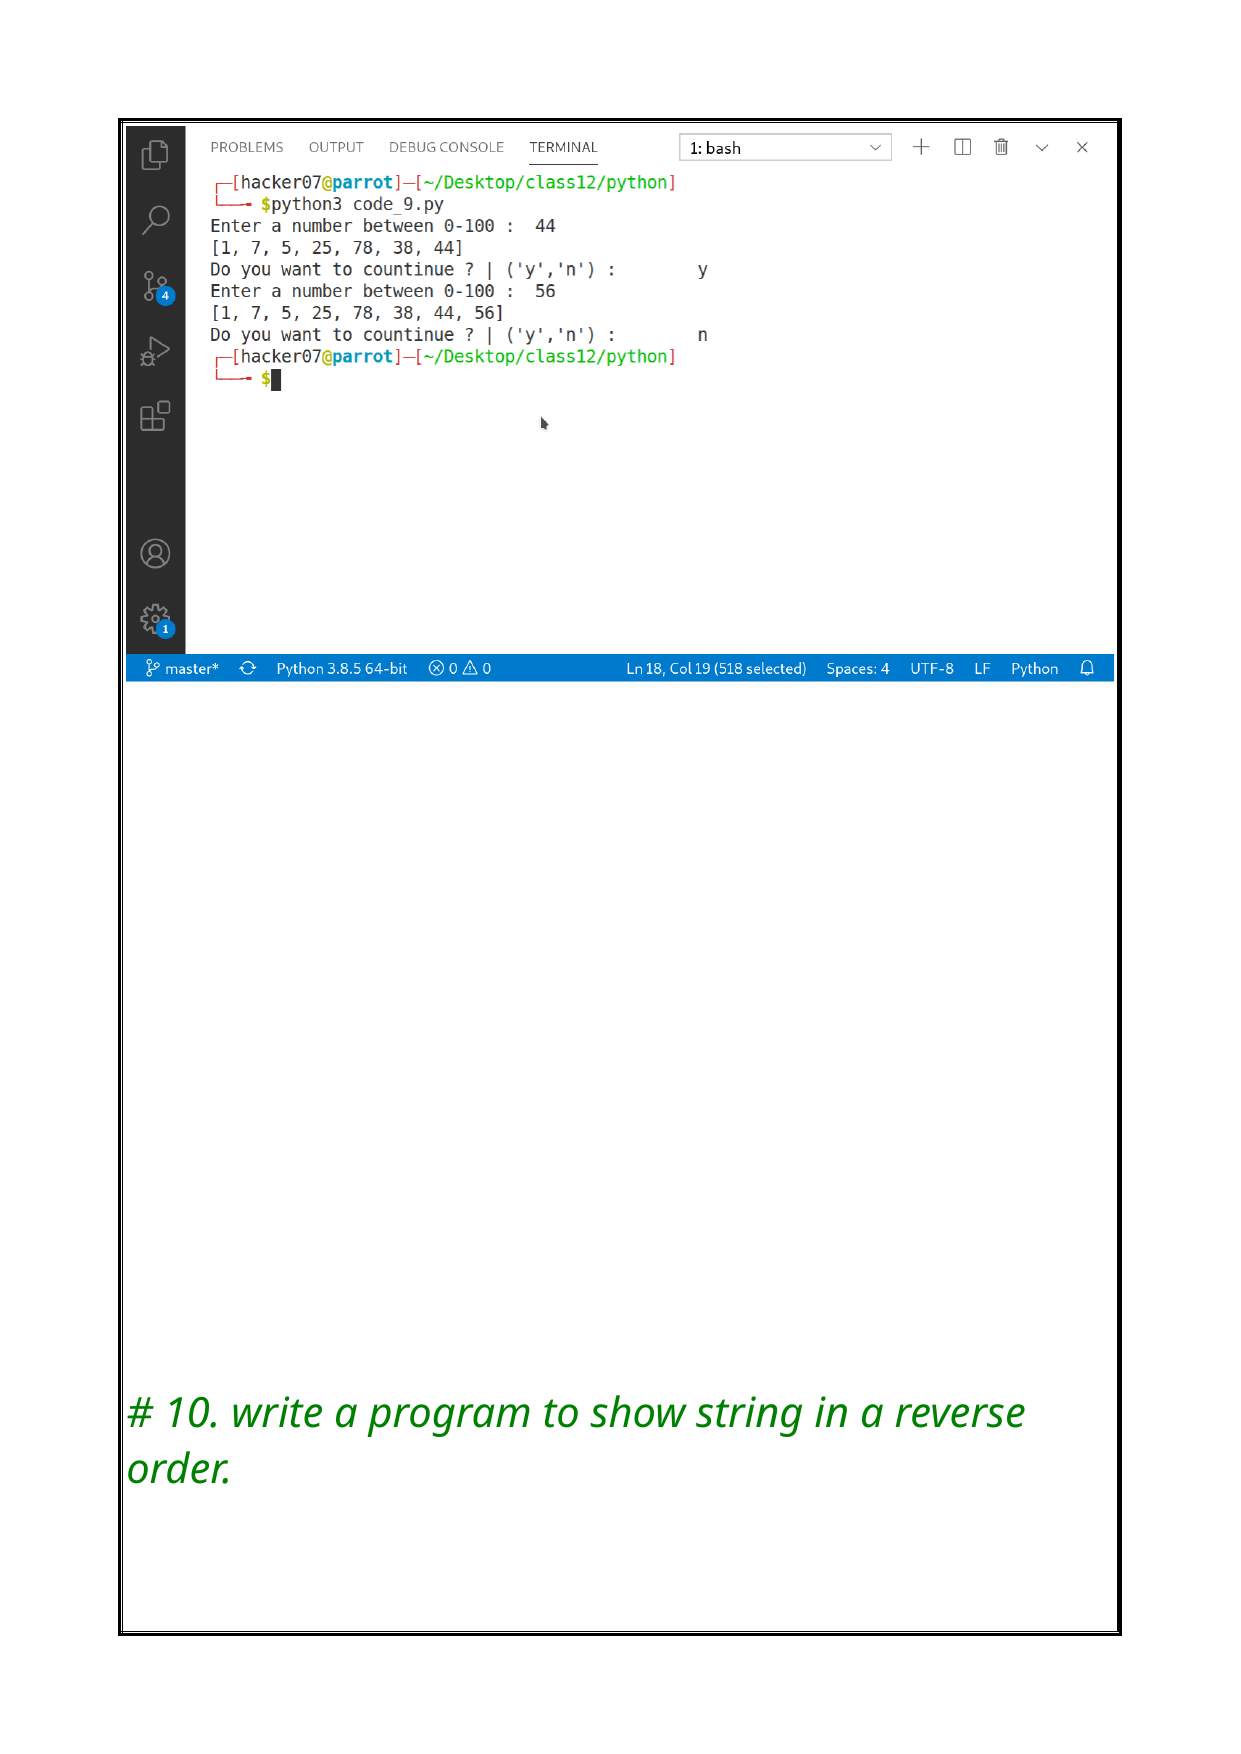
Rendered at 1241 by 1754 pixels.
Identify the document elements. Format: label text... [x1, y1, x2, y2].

text # 10. write a program to show string in a reverse order. [126, 1382, 1114, 1496]
picture [126, 126, 1115, 682]
